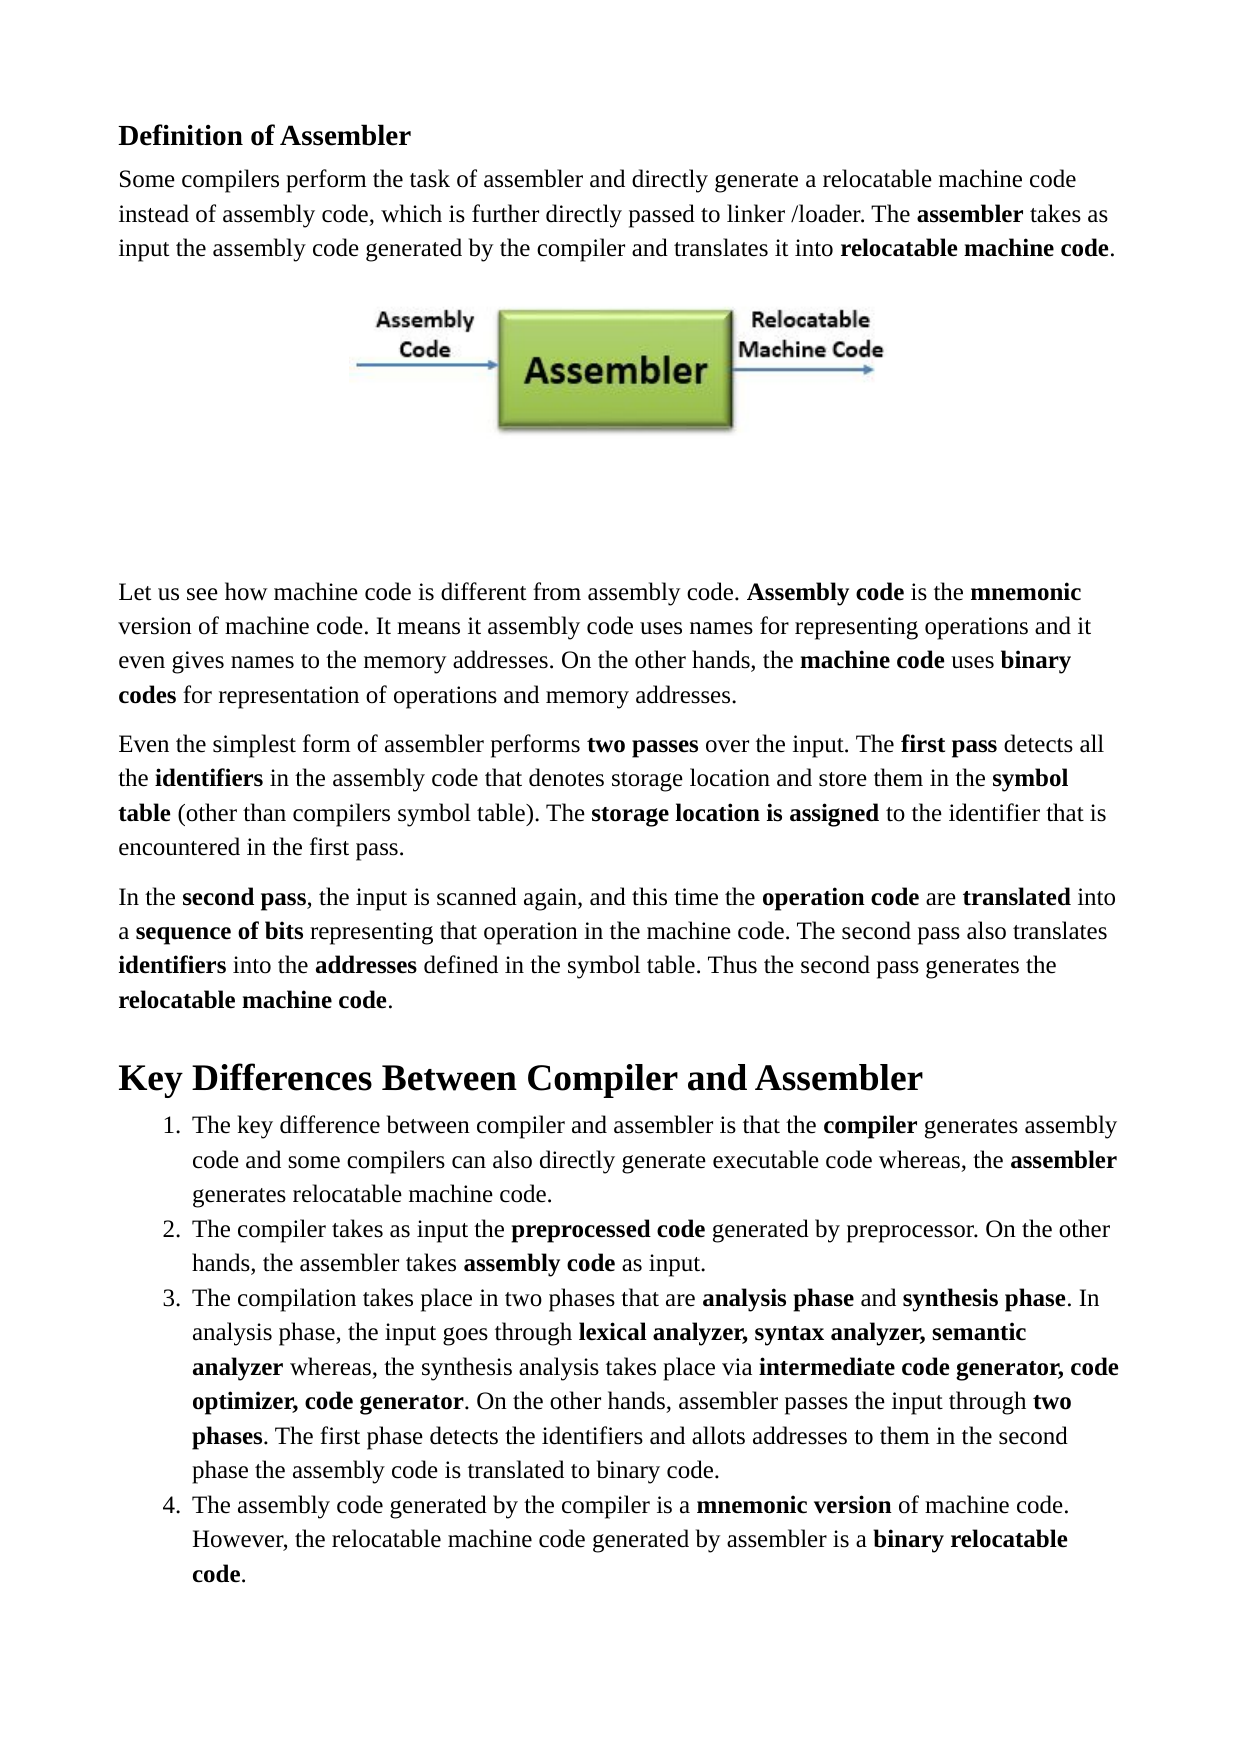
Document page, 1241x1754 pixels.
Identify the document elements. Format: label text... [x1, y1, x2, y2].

subtitle Definition of Assembler [118, 118, 1122, 152]
list The key difference between compiler and assembler is that the compiler generates assembly code and some compilers can also directly generate executable code whereas, the assembler generates relocatable machine code. [162, 1111, 1122, 1208]
list The compilation takes place in two phases that are analysis phase and synthesis phase. In analysis phase, the input goes through lexical analyzer, syntax analyzer, semantic analyzer whereas, the synthesis analysis takes place via intermediate code generator, code optimizer, code generator. On the other hands, assembler passes the input through two phases. The first phase detects the identifiers and allots addresses to them in the second phase the assembly code is translated to binary code. [162, 1283, 1122, 1484]
subtitle Key Differences Between Compiler and Assembler [118, 1055, 1122, 1098]
text In the second pass, the input is scanned again, and this time the operation code are translated into a sequence of bits representing that operation in the machine code. The second pass also translates identifiers into the addresses defined in the symbol table. Thus the second pass generates the relocatable machine code. [118, 882, 1122, 1014]
text Even the simplest form of assembler performs two passes over the input. The first pass detects all the identifiers in the assembly code that denotes storage location and store them in the symbol table (other than compilers symbol table). The storage location is assigned to the identifier that is encountered in the first pass. [118, 729, 1122, 861]
picture [349, 282, 892, 439]
text Let us see how machine code is different from assembly code. Assembly code is the mnemonic version of machine code. It means it assembly code uses names for representing operations and it even gives names to the memory addresses. On the other hands, the machine code uses binary codes for representation of operations and memory addresses. [118, 577, 1122, 709]
list The assembly code generated by the compiler is a mnemonic version of machine code. However, the relocatable machine code generated by assembler is a binary relocatable code. [162, 1490, 1122, 1587]
list The compiler takes as input the preprocessed code generated by preprocessor. On the other hands, the assembler takes assembly code as input. [162, 1214, 1122, 1277]
text Some compilers perform the task of assembler and directly generate a relocatable machine code instead of assembly code, which is further directly passed to linker /loader. The assembler takes as input the assembly code generated by the compiler and translates it into relocatable machine code. [118, 164, 1122, 262]
